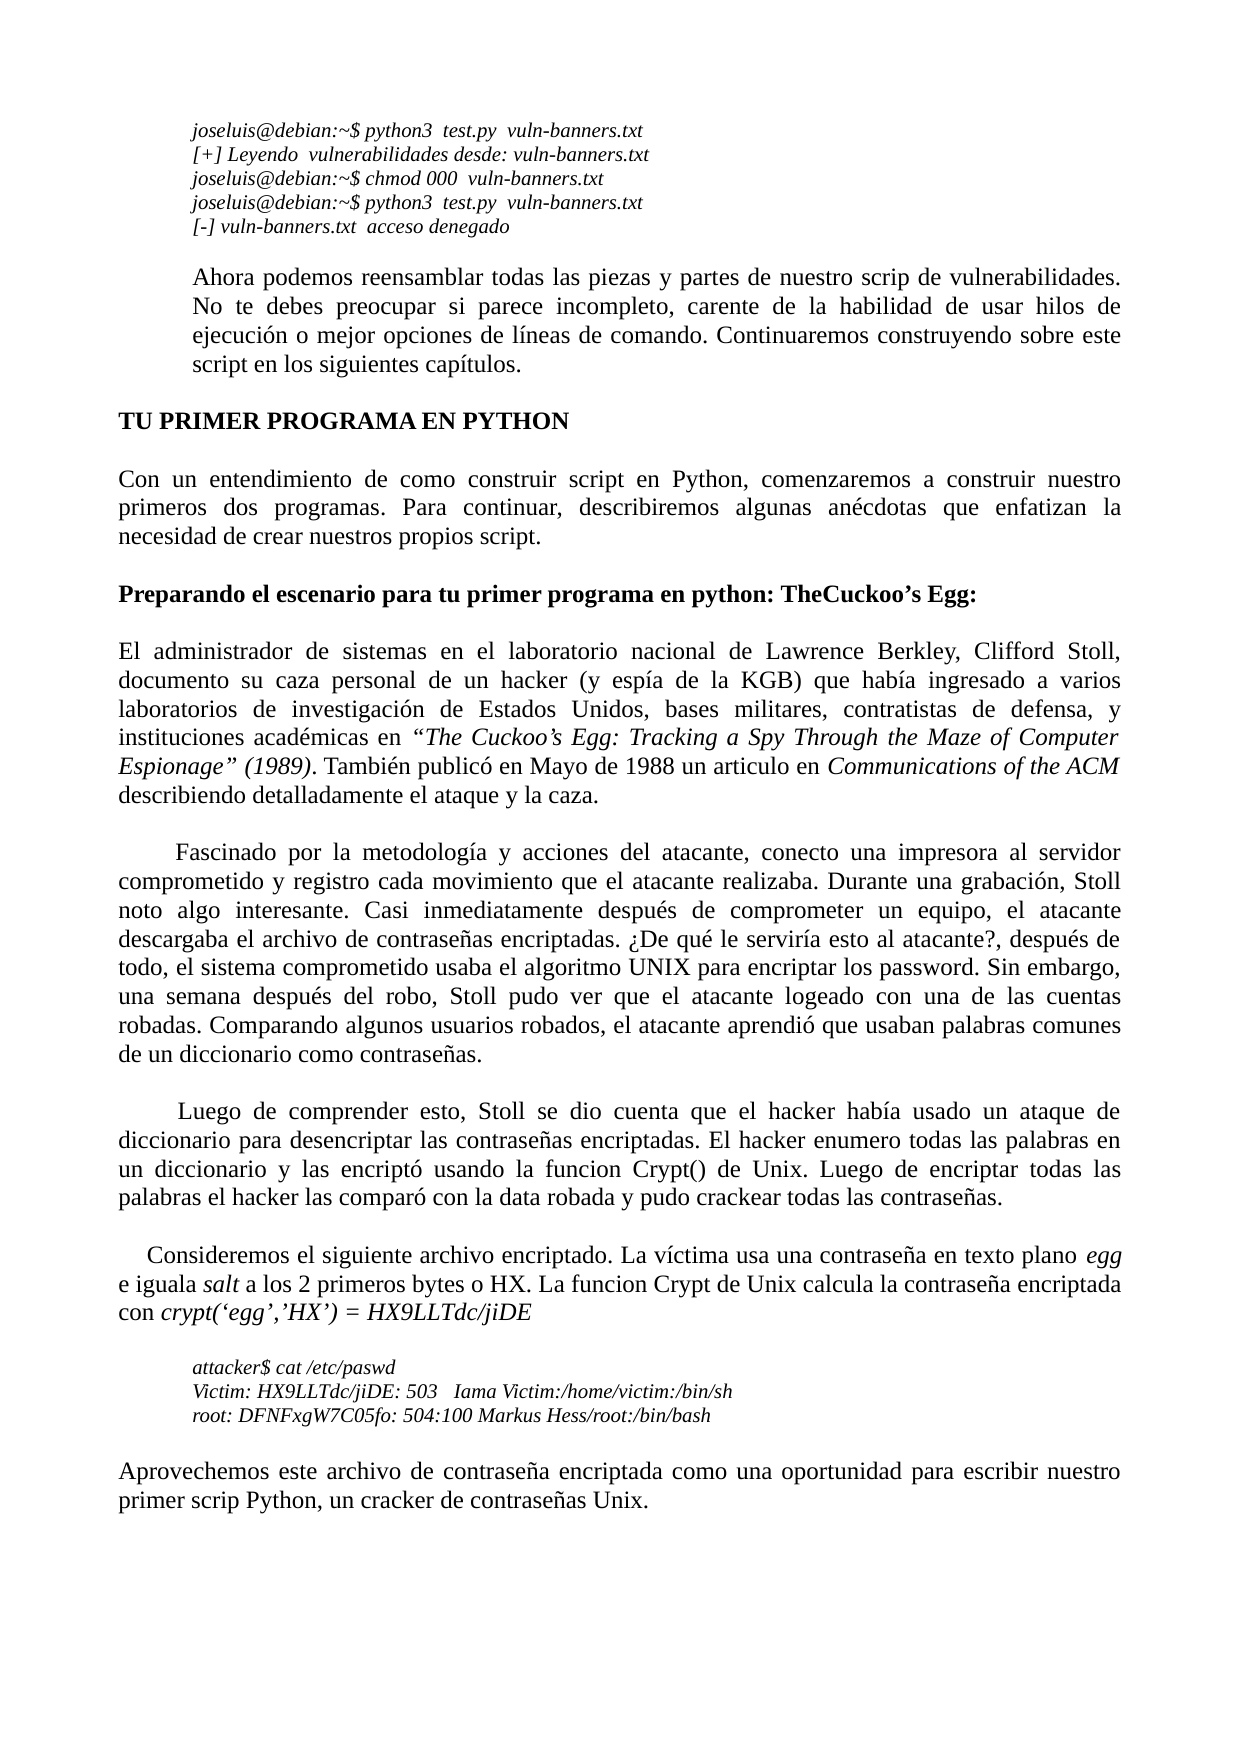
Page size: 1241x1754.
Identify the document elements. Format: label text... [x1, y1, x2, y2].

text root: DFNFxgW7C05fo: 504:100 Markus Hess/root:/bin/bash [192, 1403, 1122, 1427]
text Aprovechemos este archivo de contraseña encriptada como una oportunidad para escribir nuestro primer scrip Python, un cracker de contraseñas Unix. [118, 1456, 1122, 1513]
text attacker$ cat /etc/paswd [192, 1355, 1122, 1379]
text TU PRIMER PROGRAMA EN PYTHON [118, 406, 1122, 435]
text joseluis@debian:~$ python3 test.py vuln-banners.txt [192, 190, 1122, 214]
text [+] Leyendo vulnerabilidades desde: vuln-banners.txt [192, 142, 1122, 166]
text Preparando el escenario para tu primer programa en python: TheCuckoo’s Egg: [118, 579, 1122, 607]
text Fascinado por la metodología y acciones del atacante, conecto una impresora al servidor comprometido y registro cada movimiento que el atacante realizaba. Durante una grabación, Stoll noto algo interesante. Casi inmediatamente después de comprometer un equipo, el atacante descargaba el archivo de contraseñas encriptadas. ¿De qué le serviría esto al atacante?, después de todo, el sistema comprometido usaba el algoritmo UNIX para encriptar los password. Sin embargo, una semana después del robo, Stoll pudo ver que el atacante logeado con una de las cuentas robadas. Comparando algunos usuarios robados, el atacante aprendió que usaban palabras comunes de un diccionario como contraseñas. [118, 837, 1122, 1067]
text Victim: HX9LLTdc/jiDE: 503💯Iama Victim:/home/victim:/bin/sh [192, 1379, 1122, 1403]
text joseluis@debian:~$ python3 test.py vuln-banners.txt [192, 118, 1122, 142]
text joseluis@debian:~$ chmod 000 vuln-banners.txt [192, 166, 1122, 190]
text Ahora podemos reensamblar todas las piezas y partes de nuestro scrip de vulnerabilidades. No te debes preocupar si parece incompleto, carente de la habilidad de usar hilos de ejecución o mejor opciones de líneas de comando. Continuaremos construyendo sobre este script en los siguientes capítulos. [192, 262, 1122, 377]
text Luego de comprender esto, Stoll se dio cuenta que el hacker había usado un ataque de diccionario para desencriptar las contraseñas encriptadas. El hacker enumero todas las palabras en un diccionario y las encriptó usando la funcion Crypt() de Unix. Luego de encriptar todas las palabras el hacker las comparó con la data robada y pudo crackear todas las contraseñas. [118, 1096, 1122, 1211]
text Con un entendimiento de como construir script en Python, comenzaremos a construir nuestro primeros dos programas. Para continuar, describiremos algunas anécdotas que enfatizan la necesidad de crear nuestros propios script. [118, 464, 1122, 550]
text [-] vuln-banners.txt acceso denegado [192, 214, 1122, 238]
text El administrador de sistemas en el laboratorio nacional de Lawrence Berkley, Clifford Stoll, documento su caza personal de un hacker (y espía de la KGB) que había ingresado a varios laboratorios de investigación de Estados Unidos, bases militares, contratistas de defensa, y instituciones académicas en “The Cuckoo’s Egg: Tracking a Spy Through the Maze of Computer Espionage” (1989). También publicó en Mayo de 1988 un articulo en Communications of the ACM describiendo detalladamente el ataque y la caza. [118, 636, 1122, 809]
text Consideremos el siguiente archivo encriptado. La víctima usa una contraseña en texto plano egg e iguala salt a los 2 primeros bytes o HX. La funcion Crypt de Unix calcula la contraseña encriptada con crypt(‘egg’,’HX’) = HX9LLTdc/jiDE [118, 1240, 1122, 1326]
